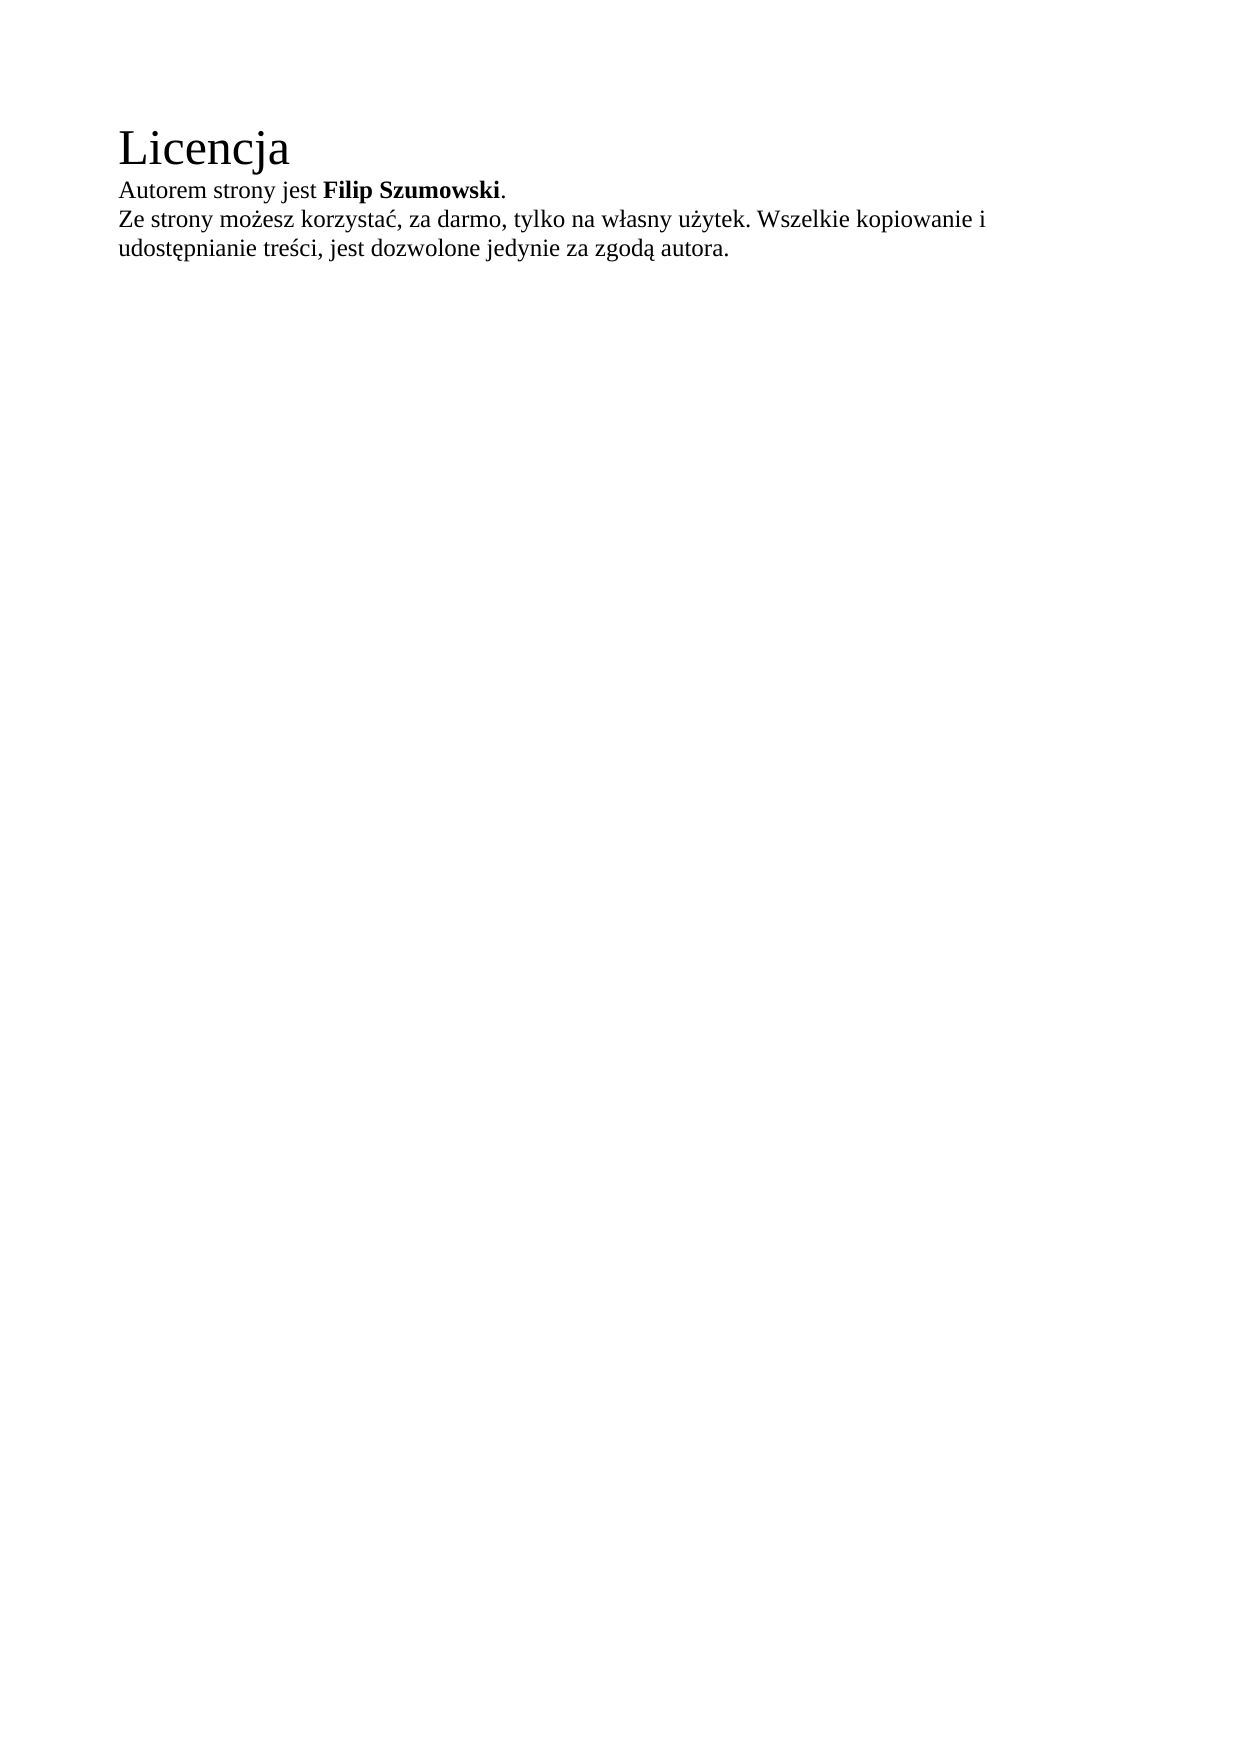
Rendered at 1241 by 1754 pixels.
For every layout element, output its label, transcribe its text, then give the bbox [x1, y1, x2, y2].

text Ze strony możesz korzystać, za darmo, tylko na własny użytek. Wszelkie kopiowanie i udostępnianie treści, jest dozwolone jedynie za zgodą autora. [118, 204, 1122, 262]
text Autorem strony jest Filip Szumowski. [118, 176, 1122, 204]
text Licencja [118, 118, 1122, 176]
